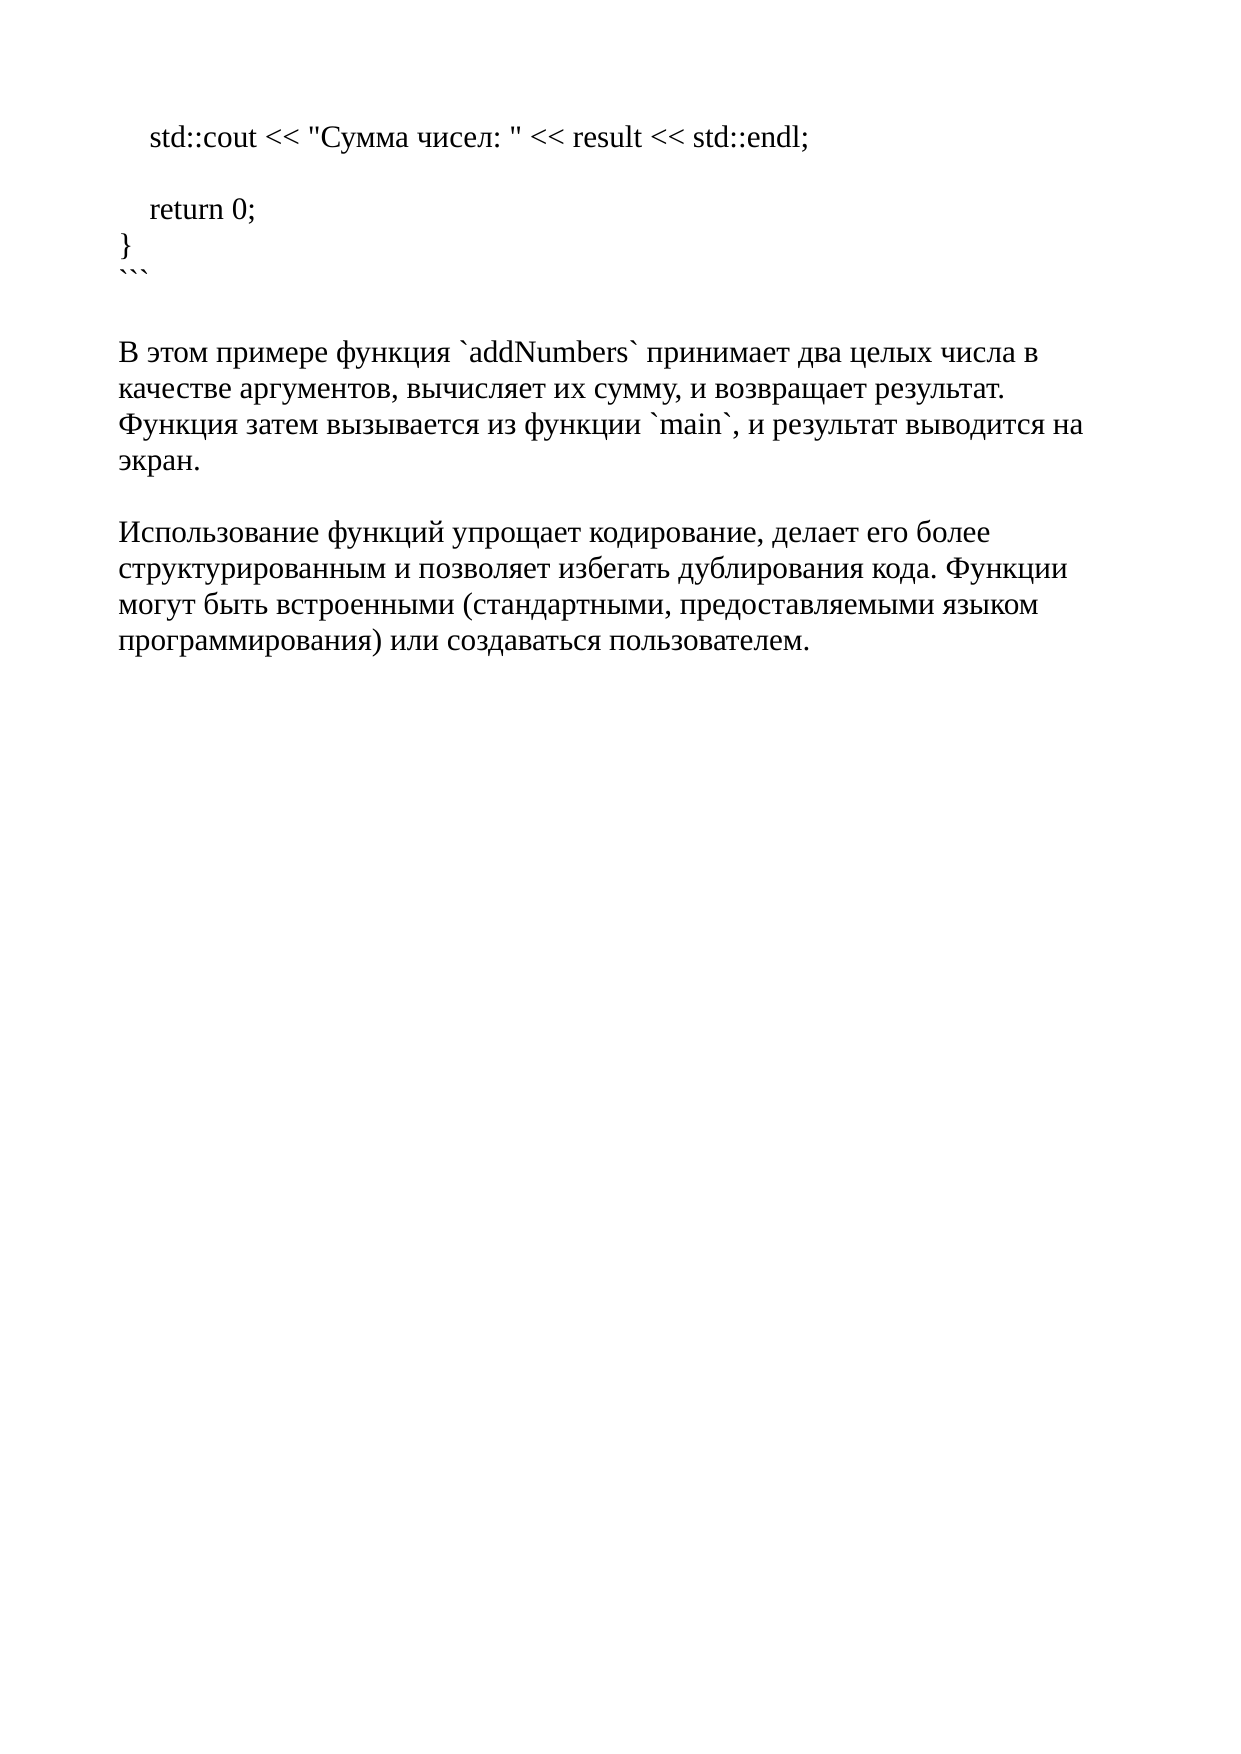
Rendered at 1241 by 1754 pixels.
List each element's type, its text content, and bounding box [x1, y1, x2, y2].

text Использование функций упрощает кодирование, делает его более структурированным и позволяет избегать дублирования кода. Функции могут быть встроенными (стандартными, предоставляемыми языком программирования) или создаваться пользователем. [118, 513, 1122, 657]
text } [118, 226, 1122, 262]
text std::cout << "Сумма чисел: " << result << std::endl; [118, 118, 1122, 154]
text ``` [118, 262, 1122, 298]
text В этом примере функция `addNumbers` принимает два целых числа в качестве аргументов, вычисляет их сумму, и возвращает результат. Функция затем вызывается из функции `main`, и результат выводится на экран. [118, 334, 1122, 477]
text return 0; [118, 190, 1122, 226]
